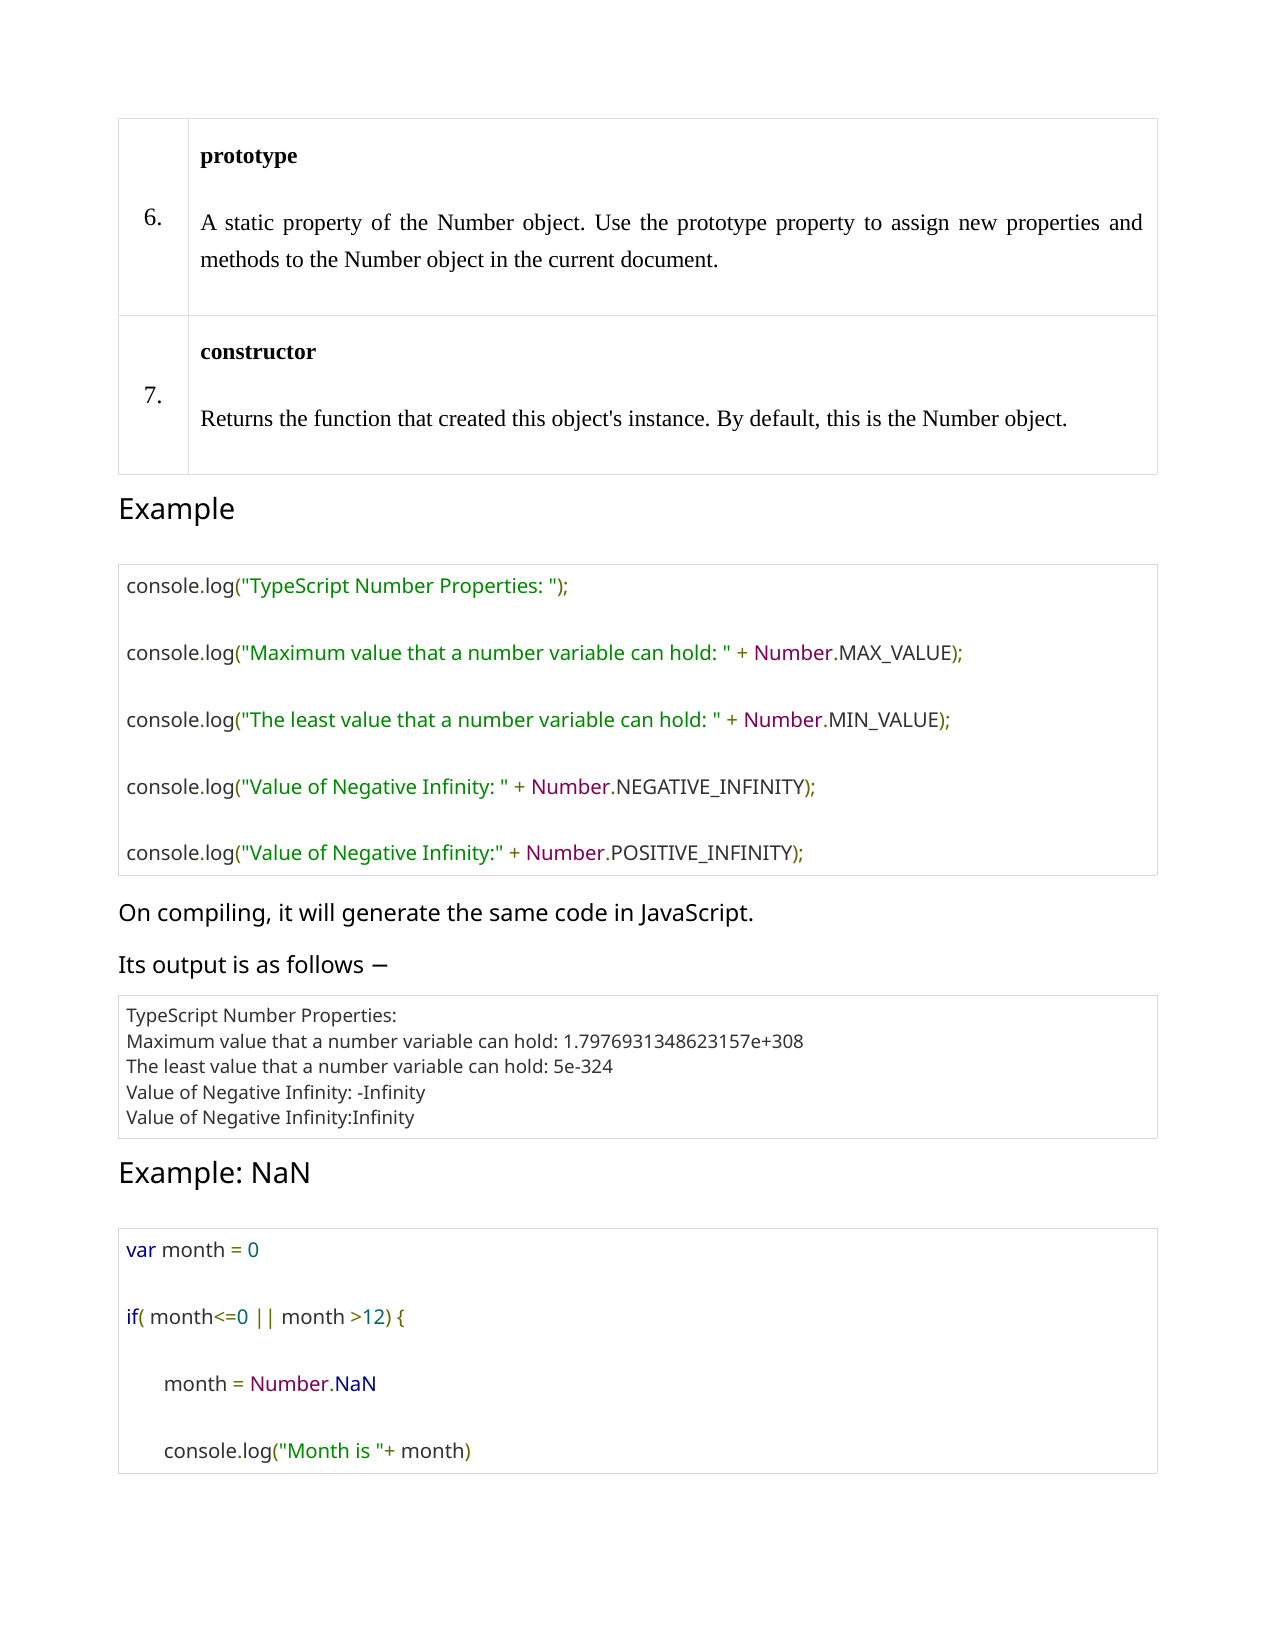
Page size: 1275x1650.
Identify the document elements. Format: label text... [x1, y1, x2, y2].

text console.log("Maximum value that a number variable can hold: " + Number.MAX_VALUE); [119, 631, 1157, 666]
text console.log("The least value that a number variable can hold: " + Number.MIN_VALUE); [119, 698, 1157, 733]
text Value of Negative Infinity: -Infinity [119, 1071, 1157, 1097]
text Its output is as follows − [118, 942, 1157, 980]
text month = Number.NaN [119, 1362, 1157, 1398]
text console.log("Value of Negative Infinity:" + Number.POSITIVE_INFINITY); [119, 831, 1157, 875]
text Maximum value that a number variable can hold: 1.7976931348623157e+308 [119, 1020, 1157, 1046]
subtitle Example: NaN [118, 1152, 1157, 1192]
text TypeScript Number Properties: [119, 996, 1157, 1020]
text var month = 0 [119, 1229, 1157, 1264]
text if( month<=0 || month >12) { [119, 1295, 1157, 1331]
subtitle Example [118, 488, 1157, 528]
text console.log("Value of Negative Infinity: " + Number.NEGATIVE_INFINITY); [119, 764, 1157, 800]
text On compiling, it will generate the same code in JavaScript. [118, 890, 1157, 928]
text console.log("TypeScript Number Properties: "); [119, 565, 1157, 600]
text Value of Negative Infinity:Infinity [119, 1097, 1157, 1138]
table_cell constructor Returns the function that created this object's instance. By default, this is the Number object. [189, 316, 1157, 474]
text console.log("Month is "+ month) [119, 1429, 1157, 1473]
table_cell 6. [119, 119, 188, 315]
text The least value that a number variable can hold: 5e-324 [119, 1046, 1157, 1071]
table_cell 7. [119, 316, 188, 474]
table_cell prototype A static property of the Number object. Use the prototype property to assign new properties and methods to the Number object in the current document. [189, 119, 1157, 315]
